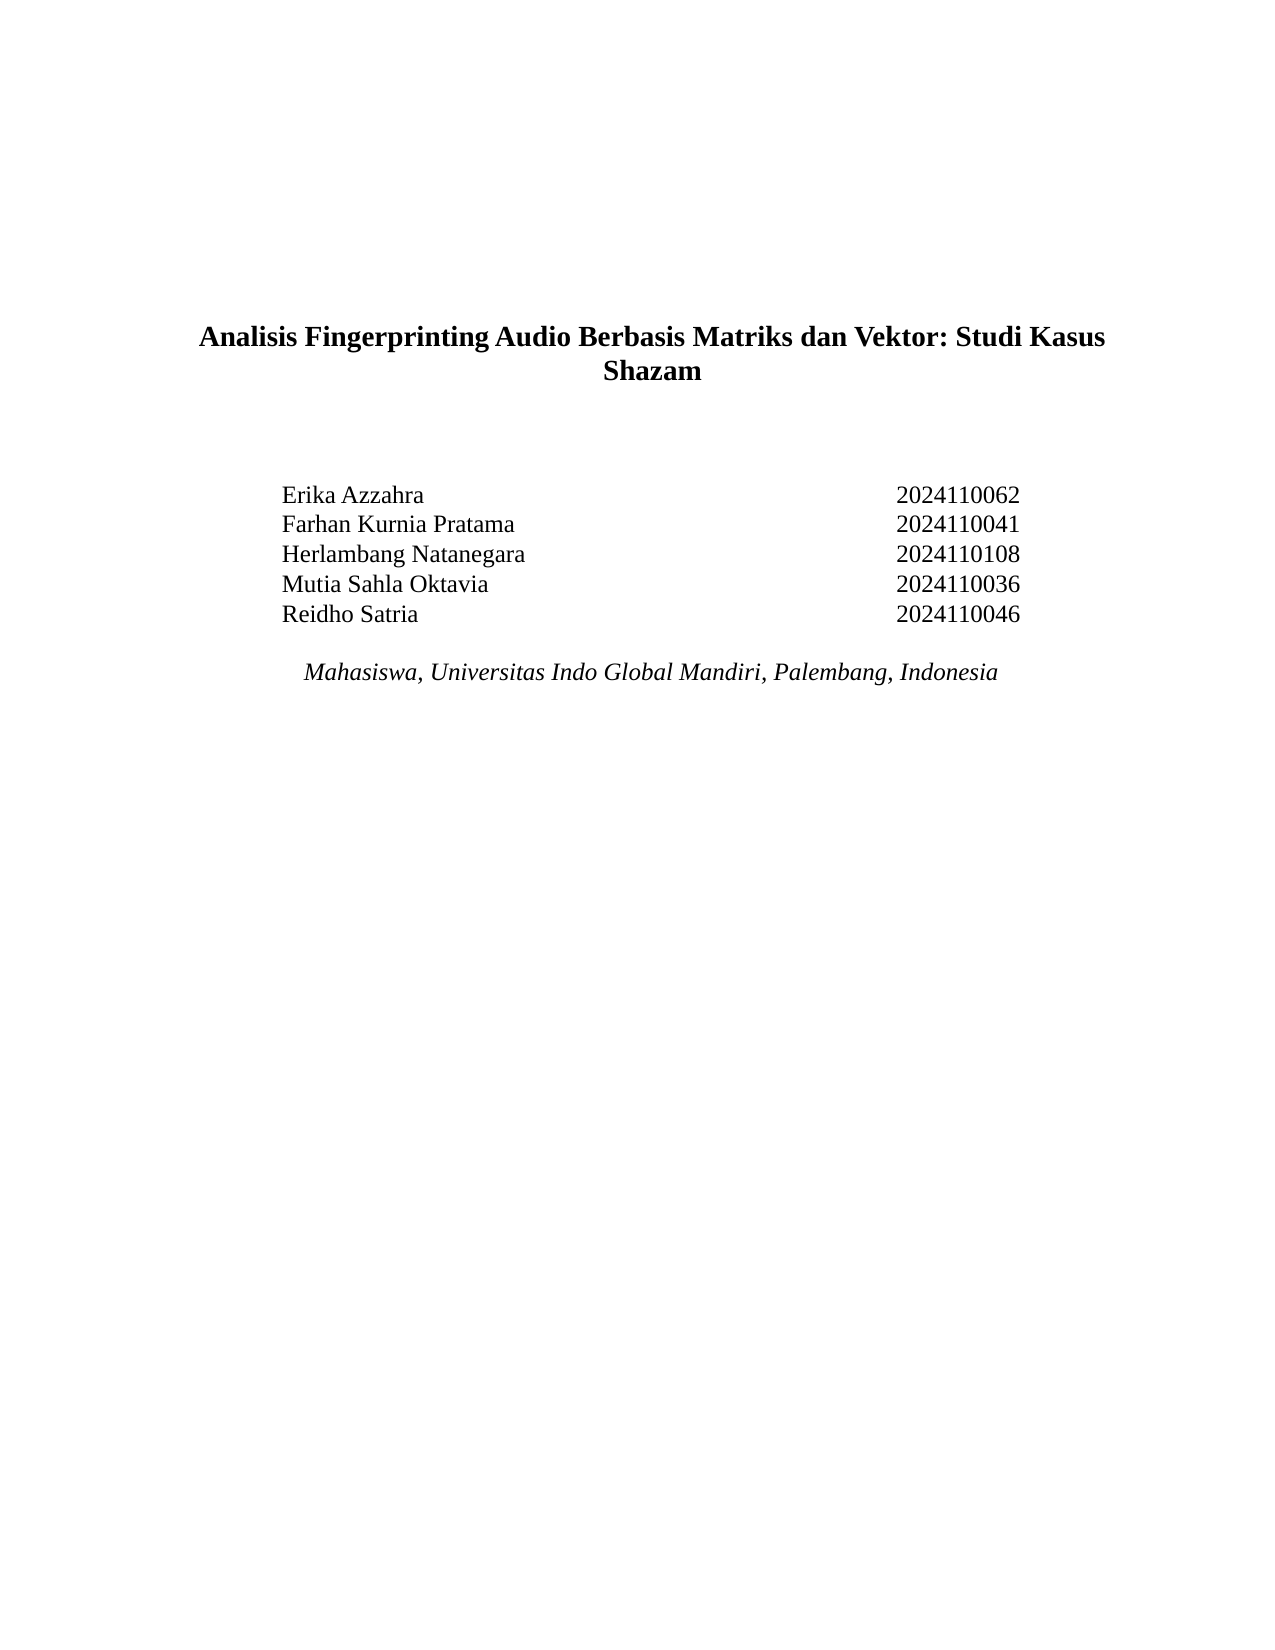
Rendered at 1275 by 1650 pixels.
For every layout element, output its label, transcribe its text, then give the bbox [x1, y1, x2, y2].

table_cell Mutia Sahla Oktavia [282, 569, 760, 598]
table_cell 2024110108 [761, 539, 1020, 568]
table_cell Farhan Kurnia Pratama [282, 510, 760, 538]
table_cell Herlambang Natanegara [282, 539, 760, 568]
text Analisis Fingerprinting Audio Berbasis Matriks dan Vektor: Studi Kasus Shazam [177, 319, 1127, 386]
table_header Erika Azzahra [282, 480, 760, 508]
table_cell 2024110036 [761, 569, 1020, 598]
table_cell Reidho Satria [282, 599, 760, 628]
table_cell 2024110041 [761, 510, 1020, 538]
table_cell 2024110046 [761, 599, 1020, 628]
table_header 2024110062 [761, 480, 1020, 508]
text Mahasiswa, Universitas Indo Global Mandiri, Palembang, Indonesia [177, 657, 1127, 686]
